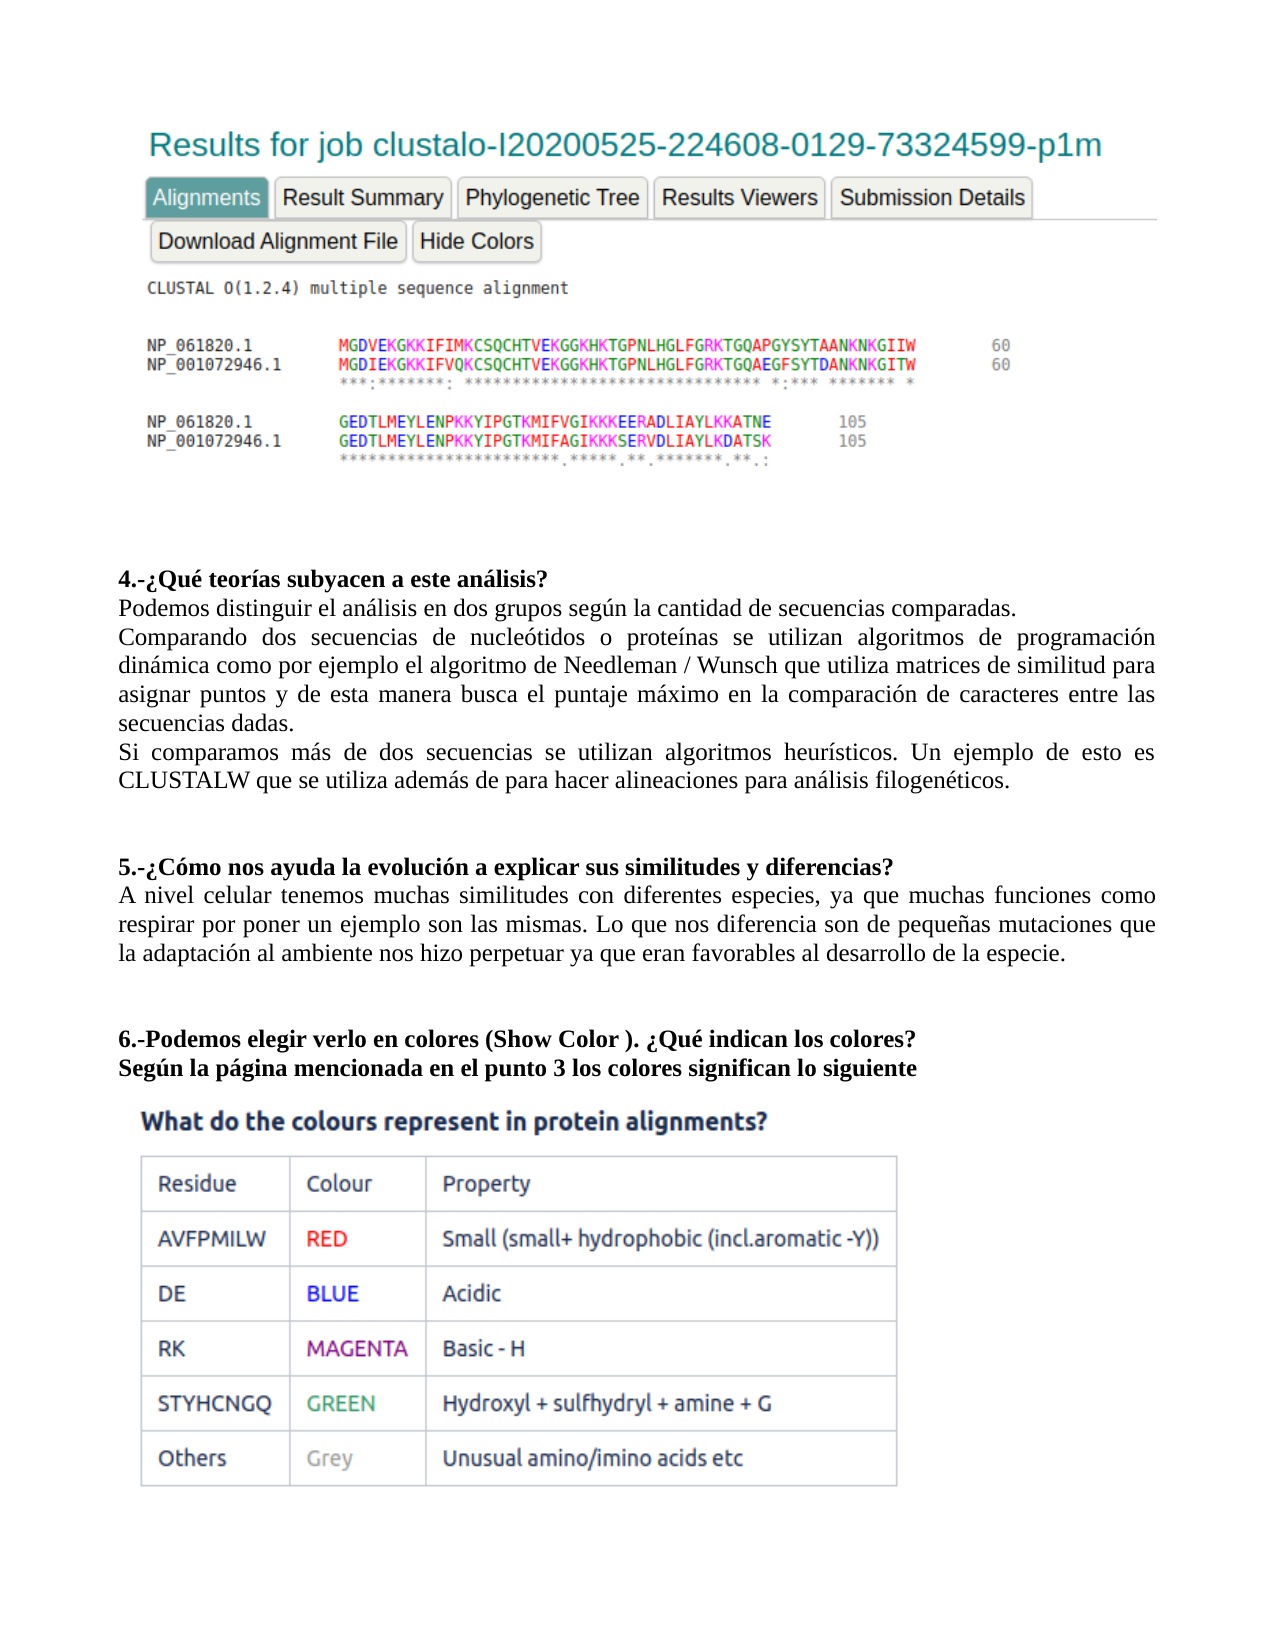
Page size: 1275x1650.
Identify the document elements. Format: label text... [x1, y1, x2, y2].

text 6.-Podemos elegir verlo en colores (Show Color ). ¿Qué indican los colores? [118, 1024, 1157, 1053]
text Comparando dos secuencias de nucleótidos o proteínas se utilizan algoritmos de programación dinámica como por ejemplo el algoritmo de Needleman / Wunsch que utiliza matrices de similitud para asignar puntos y de esta manera busca el puntaje máximo en la comparación de caracteres entre las secuencias dadas. [118, 622, 1157, 737]
text A nivel celular tenemos muchas similitudes con diferentes especies, ya que muchas funciones como respirar por poner un ejemplo son las mismas. Lo que nos diferencia son de pequeñas mutaciones que la adaptación al ambiente nos hizo perpetuar ya que eran favorables al desarrollo de la especie. [118, 880, 1157, 967]
picture [118, 118, 1157, 507]
text 5.-¿Cómo nos ayuda la evolución a explicar sus similitudes y diferencias? [118, 852, 1157, 880]
picture [133, 1091, 951, 1504]
text 4.-¿Qué teorías subyacen a este análisis? [118, 564, 1157, 593]
text Si comparamos más de dos secuencias se utilizan algoritmos heurísticos. Un ejemplo de esto es CLUSTALW que se utiliza además de para hacer alineaciones para análisis filogenéticos. [118, 737, 1157, 794]
text Según la página mencionada en el punto 3 los colores significan lo siguiente [118, 1053, 1157, 1082]
text Podemos distinguir el análisis en dos grupos según la cantidad de secuencias comparadas. [118, 593, 1157, 622]
